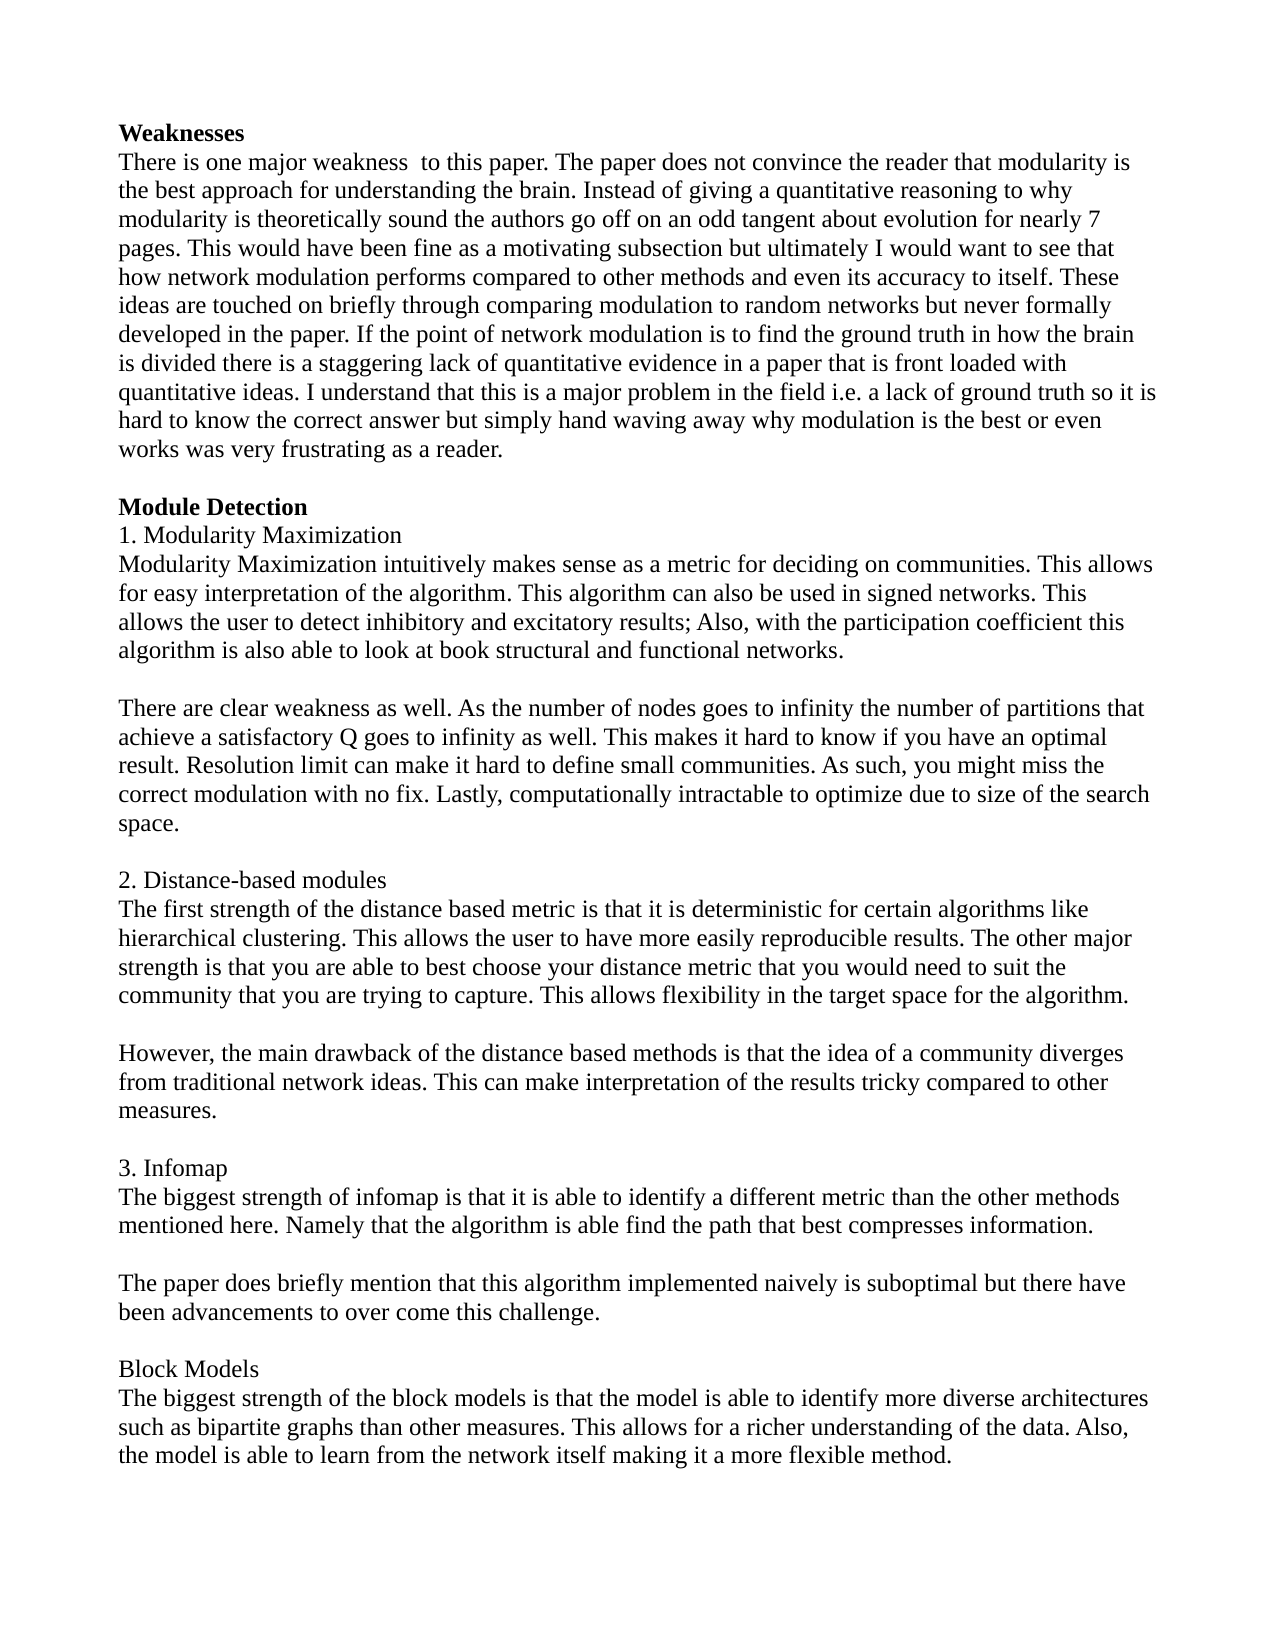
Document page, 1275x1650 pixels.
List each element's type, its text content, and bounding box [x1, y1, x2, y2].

text Weaknesses [118, 118, 1157, 147]
text There is one major weakness to this paper. The paper does not convince the reader that modularity is the best approach for understanding the brain. Instead of giving a quantitative reasoning to why modularity is theoretically sound the authors go off on an odd tangent about evolution for nearly 7 pages. This would have been fine as a motivating subsection but ultimately I would want to see that how network modulation performs compared to other methods and even its accuracy to itself. These ideas are touched on briefly through comparing modulation to random networks but never formally developed in the paper. If the point of network modulation is to find the ground truth in how the brain is divided there is a staggering lack of quantitative evidence in a paper that is front loaded with quantitative ideas. I understand that this is a major problem in the field i.e. a lack of ground truth so it is hard to know the correct answer but simply hand waving away why modulation is the best or even works was very frustrating as a reader. [118, 147, 1157, 463]
text 1. Modularity Maximization [118, 521, 1157, 549]
text 2. Distance-based modules [118, 866, 1157, 894]
text The biggest strength of infomap is that it is able to identify a different metric than the other methods mentioned here. Namely that the algorithm is able find the path that best compresses information. [118, 1182, 1157, 1239]
text The first strength of the distance based metric is that it is deterministic for certain algorithms like hierarchical clustering. This allows the user to have more easily reproducible results. The other major strength is that you are able to best choose your distance metric that you would need to suit the community that you are trying to capture. This allows flexibility in the target space for the algorithm. [118, 894, 1157, 1009]
text Modularity Maximization intuitively makes sense as a metric for deciding on communities. This allows for easy interpretation of the algorithm. This algorithm can also be used in signed networks. This allows the user to detect inhibitory and excitatory results; Also, with the participation coefficient this algorithm is also able to look at book structural and functional networks. [118, 549, 1157, 664]
text There are clear weakness as well. As the number of nodes goes to infinity the number of partitions that achieve a satisfactory Q goes to infinity as well. This makes it hard to know if you have an optimal result. Resolution limit can make it hard to define small communities. As such, you might miss the correct modulation with no fix. Lastly, computationally intractable to optimize due to size of the search space. [118, 693, 1157, 837]
text Module Detection [118, 492, 1157, 521]
text However, the main drawback of the distance based methods is that the idea of a community diverges from traditional network ideas. This can make interpretation of the results tricky compared to other measures. [118, 1038, 1157, 1124]
text The biggest strength of the block models is that the model is able to identify more diverse architectures such as bipartite graphs than other measures. This allows for a richer understanding of the data. Also, the model is able to learn from the network itself making it a more flexible method. [118, 1383, 1157, 1469]
text 3. Infomap [118, 1153, 1157, 1182]
text Block Models [118, 1354, 1157, 1383]
text The paper does briefly mention that this algorithm implemented naively is suboptimal but there have been advancements to over come this challenge. [118, 1268, 1157, 1326]
